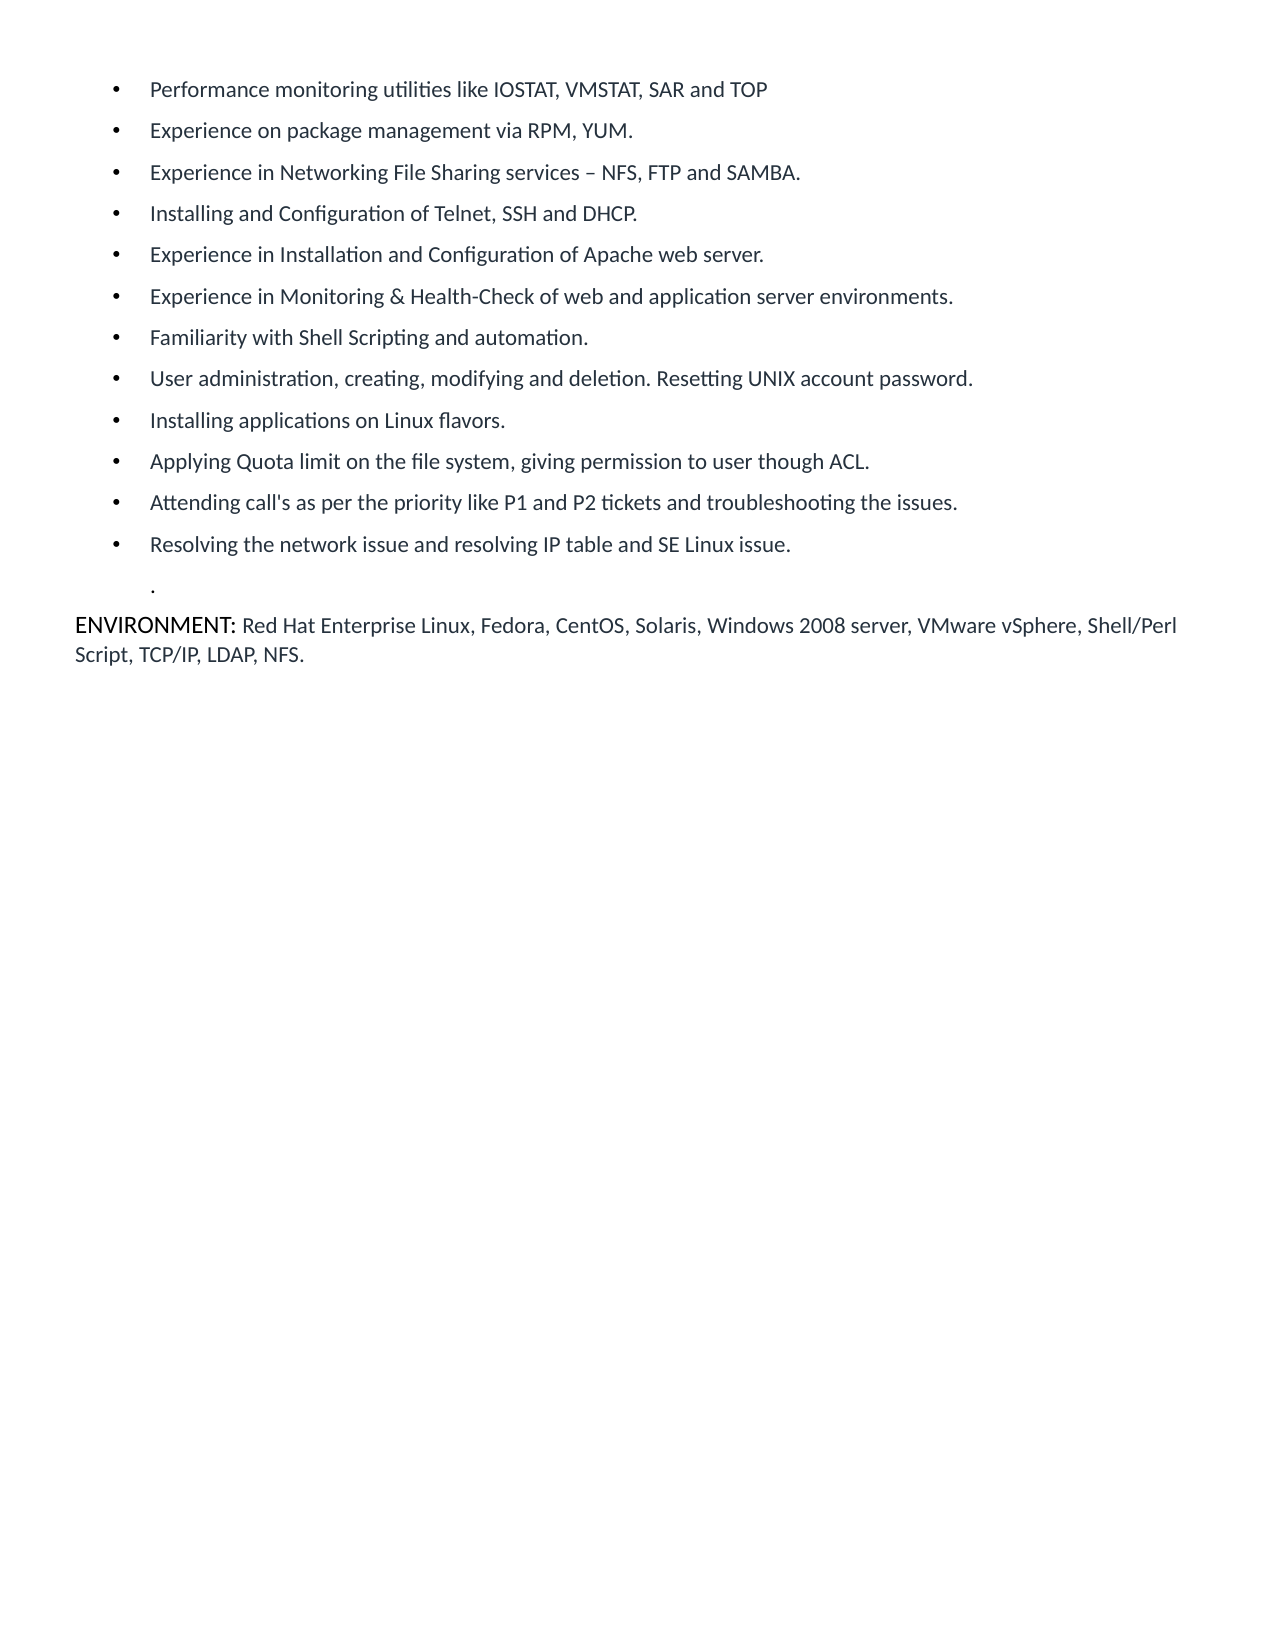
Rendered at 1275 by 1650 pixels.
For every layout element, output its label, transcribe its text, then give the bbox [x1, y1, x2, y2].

list Experience in Installation and Configuration of Apache web server. [112, 240, 1200, 268]
list Experience in Networking File Sharing services – NFS, FTP and SAMBA. [112, 158, 1200, 186]
list Installing and Configuration of Telnet, SSH and DHCP. [112, 199, 1200, 227]
list Resolving the network issue and resolving IP table and SE Linux issue. [112, 530, 1200, 558]
list Experience in Monitoring & Health-Check of web and application server environments. [112, 282, 1200, 310]
list Familiarity with Shell Scripting and automation. [112, 323, 1200, 351]
text . [150, 571, 1200, 599]
list Installing applications on Linux flavors. [112, 406, 1200, 434]
list Applying Quota limit on the file system, giving permission to user though ACL. [112, 447, 1200, 475]
list Attending call's as per the priority like P1 and P2 tickets and troubleshooting the issues. [112, 488, 1200, 517]
list Experience on package management via RPM, YUM. [112, 116, 1200, 144]
text ENVIRONMENT: Red Hat Enterprise Linux, Fedora, CentOS, Solaris, Windows 2008 server, VMware vSphere, Shell/Perl Script, TCP/IP, LDAP, NFS. [75, 610, 1200, 668]
list Performance monitoring utilities like IOSTAT, VMSTAT, SAR and TOP [112, 75, 1200, 103]
list User administration, creating, modifying and deletion. Resetting UNIX account password. [112, 364, 1200, 392]
